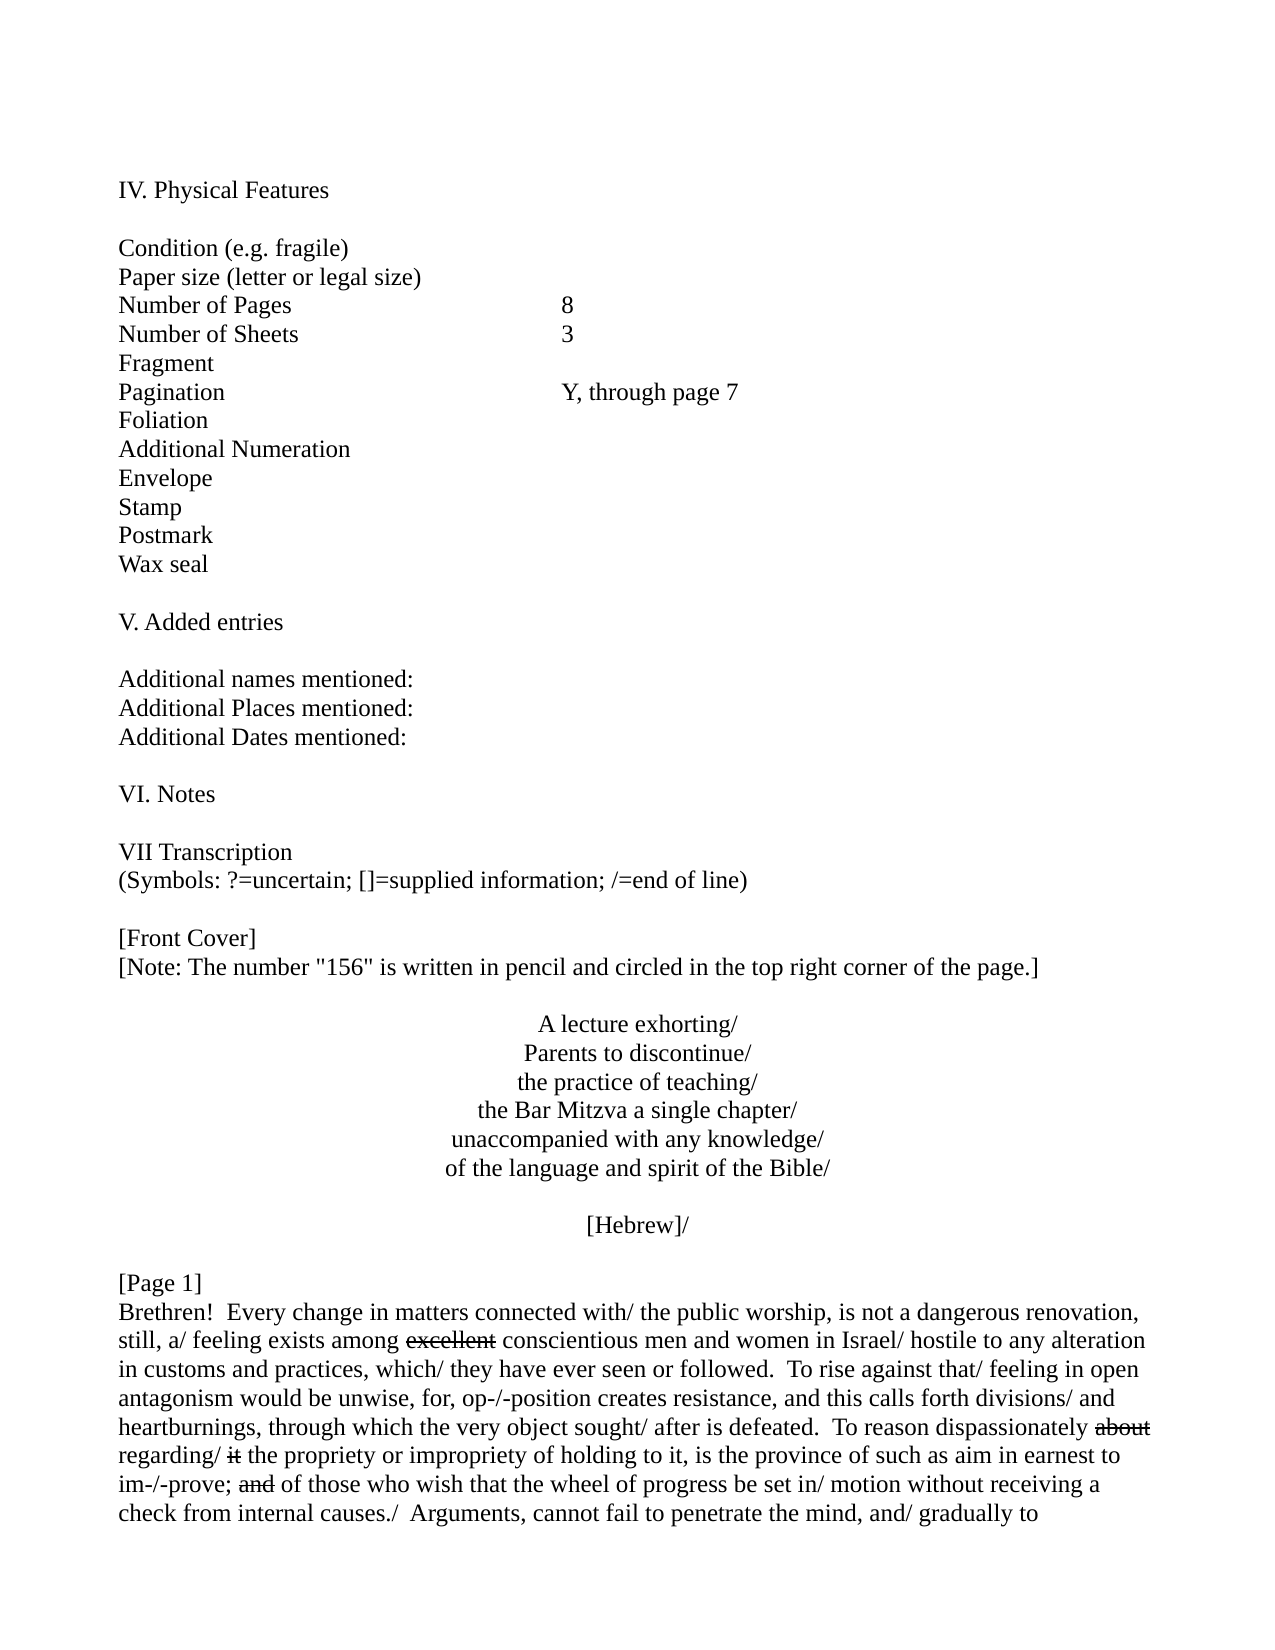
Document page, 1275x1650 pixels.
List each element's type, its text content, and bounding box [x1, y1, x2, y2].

text Additional names mentioned: [118, 664, 1157, 693]
text the Bar Mitzva a single chapter/ [118, 1096, 1157, 1124]
text Foliation [118, 406, 1157, 434]
text Parents to discontinue/ [118, 1038, 1157, 1067]
text Number of Sheets 3 [118, 319, 1157, 348]
text Fragment [118, 348, 1157, 377]
text Brethren! Every change in matters connected with/ the public worship, is not a dangerous renovation, still, a/ feeling exists among excellent conscientious men and women in Israel/ hostile to any alteration in customs and practices, which/ they have ever seen or followed. To rise against that/ feeling in open antagonism would be unwise, for, op-/-position creates resistance, and this calls forth divisions/ and heartburnings, through which the very object sought/ after is defeated. To reason dispassionately about regarding/ it the propriety or impropriety of holding to it, is the province of such as aim in earnest to im-/-prove; and of those who wish that the wheel of progress be set in/ motion without receiving a check from internal causes./ Arguments, cannot fail to penetrate the mind, and/ gradually to [118, 1297, 1157, 1527]
text Additional Dates mentioned: [118, 722, 1157, 751]
text [Front Cover] [118, 923, 1157, 952]
text Postma rk [118, 521, 1157, 549]
text IV. Physical Features [118, 176, 1157, 204]
text VI. Notes [118, 779, 1157, 808]
text V. Added entries [118, 607, 1157, 636]
text [Hebrew]/ [118, 1211, 1157, 1239]
text Additional Numeration [118, 434, 1157, 463]
text Stamp [118, 492, 1157, 521]
text Envelope [118, 463, 1157, 492]
text (Symbols: ?=uncertain; []=supplied information; /=end of line) [118, 866, 1157, 894]
text Paper size (letter or legal size) [118, 262, 1157, 291]
text Additional Places mentioned: [118, 693, 1157, 722]
text of the language and spirit of the Bible/ [118, 1153, 1157, 1182]
text [Note: The number "156" is written in pencil and circled in the top right corner of the page.] [118, 952, 1157, 981]
text the practice of teaching/ [118, 1067, 1157, 1096]
text unaccompanied with any knowledge/ [118, 1124, 1157, 1153]
text VII Transcription [118, 837, 1157, 866]
text Wax seal [118, 549, 1157, 578]
text Number of Pages 8 [118, 291, 1157, 319]
text Condition (e.g. fragile) [118, 233, 1157, 262]
text Pagination Y, through page 7 [118, 377, 1157, 406]
text [Page 1] [118, 1268, 1157, 1297]
text A lecture exhorting/ [118, 1009, 1157, 1038]
